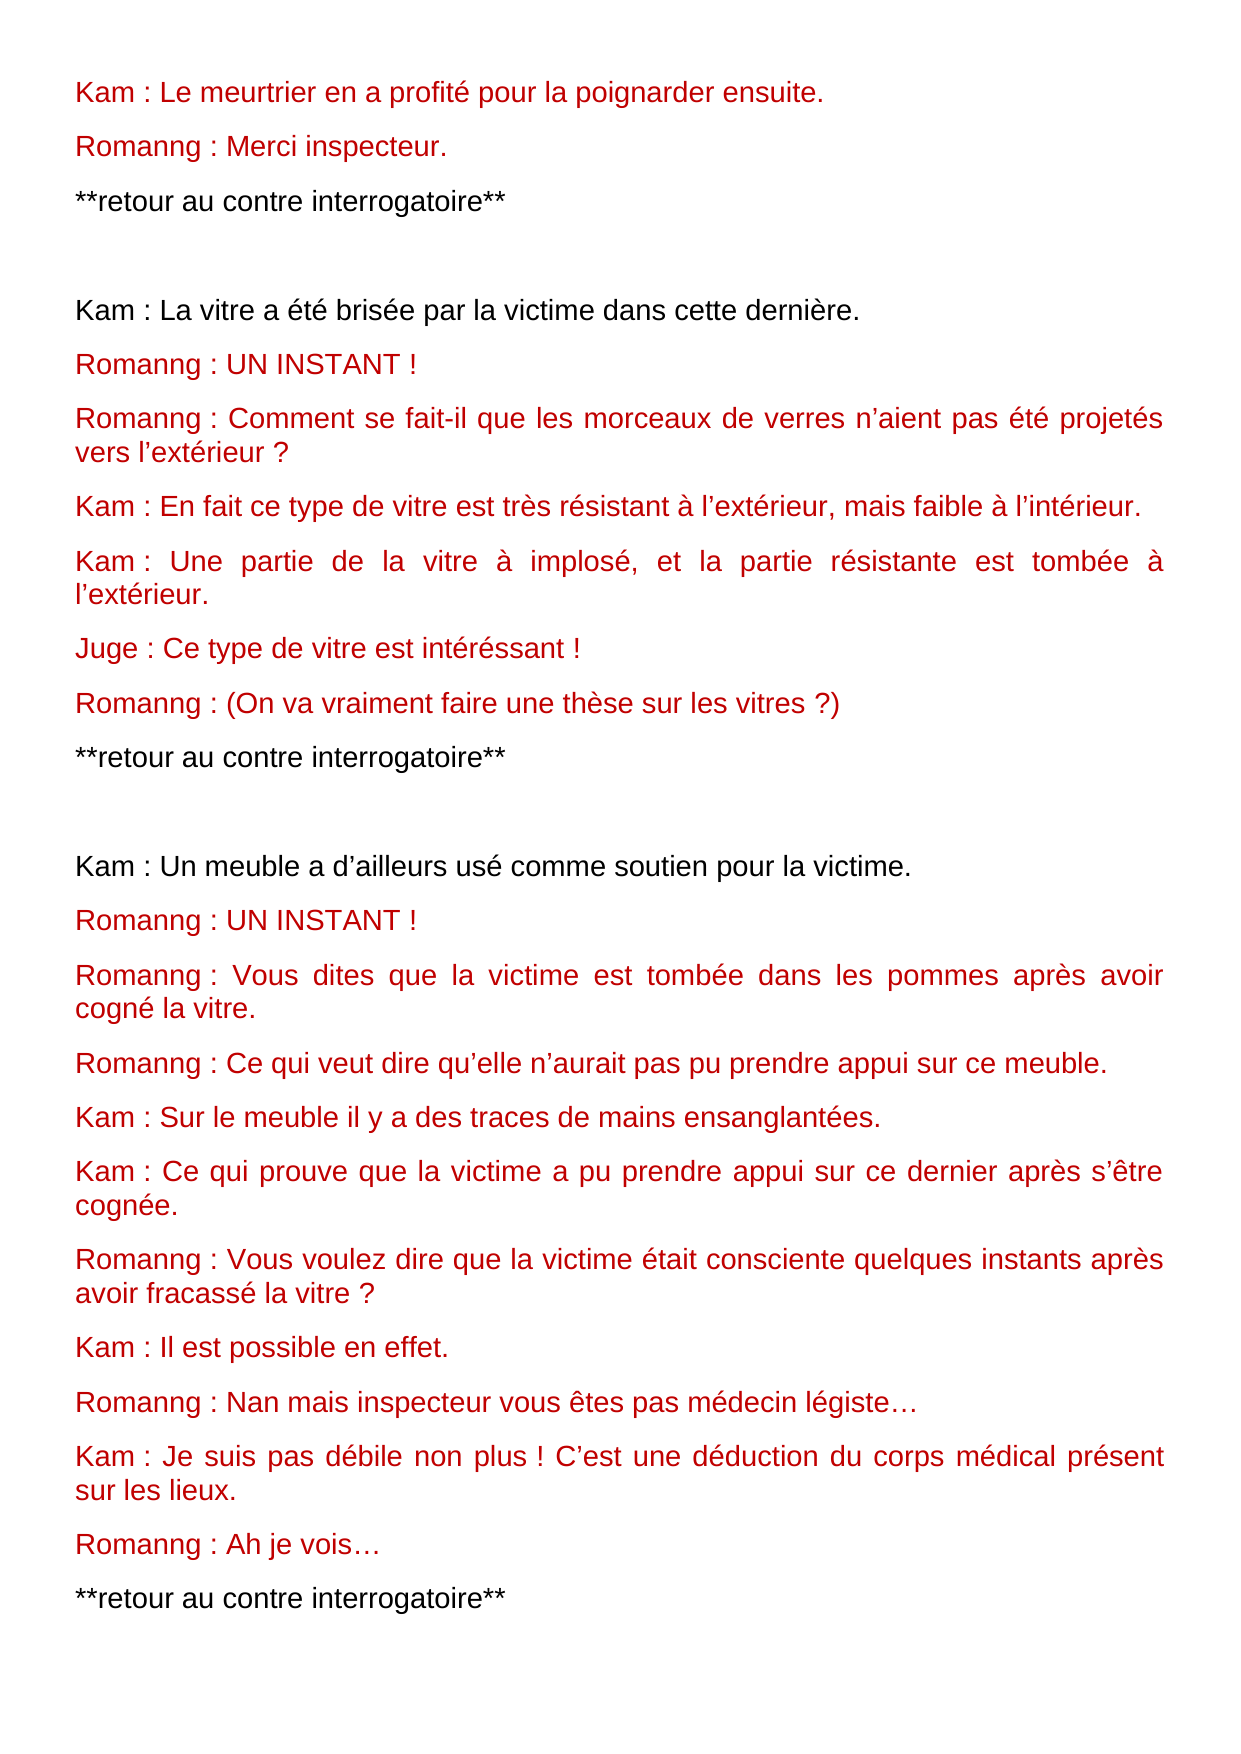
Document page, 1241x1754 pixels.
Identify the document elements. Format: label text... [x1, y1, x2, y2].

text Kam : Un meuble a d’ailleurs usé comme soutien pour la victime. [75, 849, 1165, 882]
text Romanng : Nan mais inspecteur vous êtes pas médecin légiste… [75, 1384, 1165, 1418]
text **retour au contre interrogatoire** [75, 1581, 1165, 1615]
text Romanng : UN INSTANT ! [75, 347, 1165, 380]
text Kam : Une partie de la vitre à implosé, et la partie résistante est tombée à l’extérieur. [75, 543, 1165, 611]
text Romanng : Ce qui veut dire qu’elle n’aurait pas pu prendre appui sur ce meuble. [75, 1046, 1165, 1079]
text Romanng : Vous dites que la victime est tombée dans les pommes après avoir cogné la vitre. [75, 958, 1165, 1025]
text **retour au contre interrogatoire** [75, 184, 1165, 217]
text Romanng : Merci inspecteur. [75, 129, 1165, 163]
text Kam : Le meurtrier en a profité pour la poignarder ensuite. [75, 75, 1165, 108]
text **retour au contre interrogatoire** [75, 740, 1165, 774]
text Kam : En fait ce type de vitre est très résistant à l’extérieur, mais faible à l’intérieur. [75, 489, 1165, 523]
text Kam : Sur le meuble il y a des traces de mains ensanglantées. [75, 1100, 1165, 1133]
text Kam : Ce qui prouve que la victime a pu prendre appui sur ce dernier après s’être cognée. [75, 1154, 1165, 1221]
text Kam : La vitre a été brisée par la victime dans cette dernière. [75, 292, 1165, 326]
text Romanng : (On va vraiment faire une thèse sur les vitres ?) [75, 686, 1165, 719]
text Romanng : Vous voulez dire que la victime était consciente quelques instants après avoir fracassé la vitre ? [75, 1242, 1165, 1309]
text Kam : Je suis pas débile non plus ! C’est une déduction du corps médical présent sur les lieux. [75, 1439, 1165, 1506]
text Romanng : Ah je vois… [75, 1527, 1165, 1560]
text Romanng : Comment se fait-il que les morceaux de verres n’aient pas été projetés vers l’extérieur ? [75, 401, 1165, 468]
text Kam : Il est possible en effet. [75, 1330, 1165, 1364]
text Romanng : UN INSTANT ! [75, 903, 1165, 937]
text Juge : Ce type de vitre est intéréssant ! [75, 631, 1165, 665]
